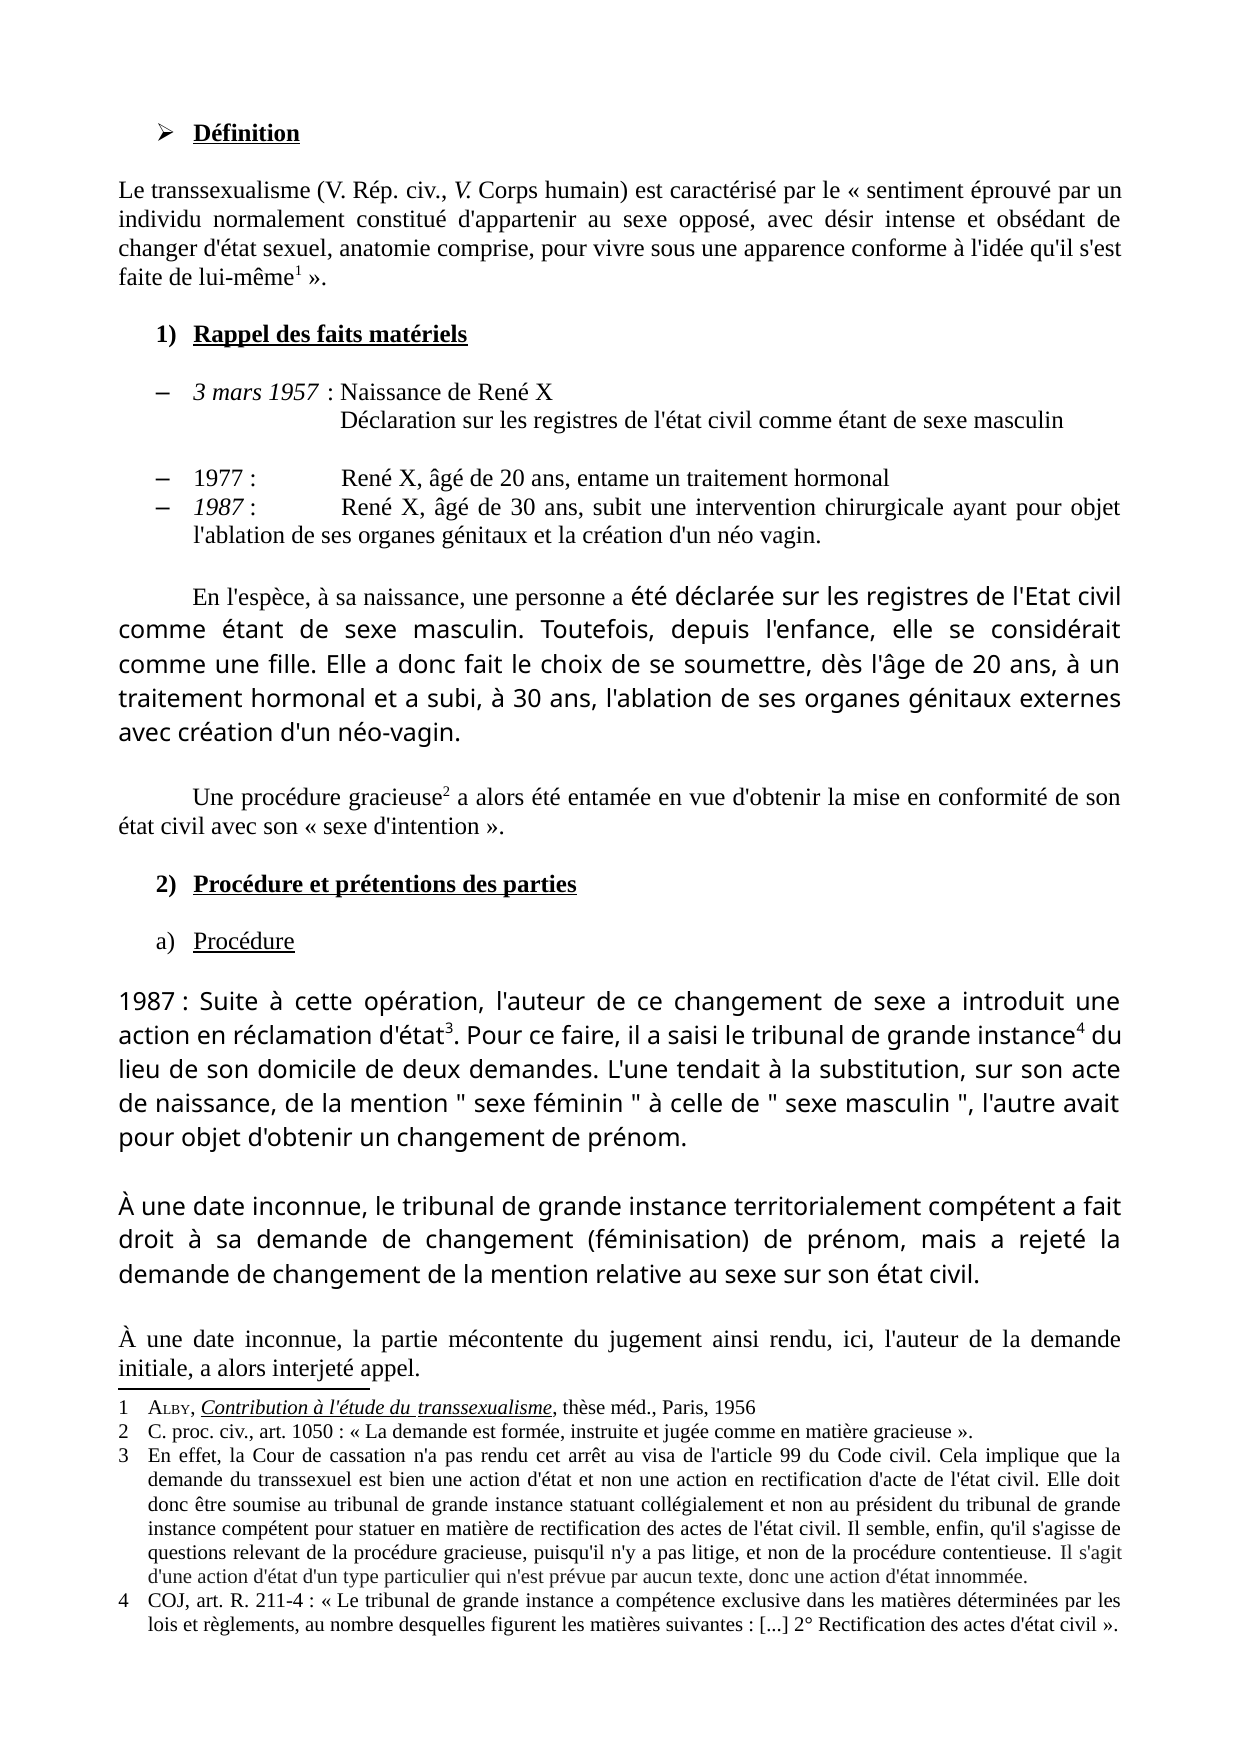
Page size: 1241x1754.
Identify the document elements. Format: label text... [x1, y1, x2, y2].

text Déclaration sur les registres de l'état civil comme étant de sexe masculin [118, 406, 1122, 434]
list 1987 : René X, âgé de 30 ans, subit une intervention chirurgicale ayant pour objet l'ablation de ses organes génitaux et la création d'un néo vagin. [156, 492, 1122, 549]
list 3 mars 1957 : Naissance de René X [156, 377, 1122, 406]
text Le transsexualisme (V. Rép. civ., V. Corps humain) est caractérisé par le « sentiment éprouvé par un individu normalement constitué d'appartenir au sexe opposé, avec désir intense et obsédant de changer d'état sexuel, anatomie comprise, pour vivre sous une apparence conforme à l'idée qu'il s'est faite de lui-même ». [118, 176, 1122, 291]
text COJ, art. R. 211-4 : « Le tribunal de grande instance a compétence exclusive dans les matières déterminées par les lois et règlements, au nombre desquelles figurent les matières suivantes : [...] 2° Rectification des actes d'état civil ». [118, 1588, 1122, 1636]
text En l'espèce, à sa naissance, une personne a été déclarée sur les registres de l'Etat civil comme étant de sexe masculin. Toutefois, depuis l'enfance, elle se considérait comme une fille. Elle a donc fait le choix de se soumettre, dès l'âge de 20 ans, à un traitement hormonal et a subi, à 30 ans, l'ablation de ses organes génitaux externes avec création d'un néo-vagin. [118, 578, 1122, 748]
list Procédure [156, 926, 1122, 955]
list Définition [156, 118, 1122, 147]
text À une date inconnue, le tribunal de grande instance territorialement compétent a fait droit à sa demande de changement (féminisation) de prénom, mais a rejeté la demande de changement de la mention relative au sexe sur son état civil. [118, 1188, 1122, 1290]
list Procédure et prétentions des parties [156, 869, 1122, 897]
text En effet, la Cour de cassation n'a pas rendu cet arrêt au visa de l'article 99 du Code civil. Cela implique que la demande du transsexuel est bien une action d'état et non une action en rectification d'acte de l'état civil. Elle doit donc être soumise au tribunal de grande instance statuant collégialement et non au président du tribunal de grande instance compétent pour statuer en matière de rectification des actes de l'état civil. Il semble, enfin, qu'il s'agisse de questions relevant de la procédure gracieuse, puisqu'il n'y a pas litige, et non de la procédure contentieuse. Il s'agit d'une action d'état d'un type particulier qui n'est prévue par aucun texte, donc une action d'état innommée. [118, 1443, 1122, 1588]
text Alby, Contribution à l'étude du transsexualisme, thèse méd., Paris, 1956 [118, 1395, 1122, 1419]
list Rappel des faits matériels [156, 319, 1122, 348]
list 1977 : René X, âgé de 20 ans, entame un traitement hormonal [156, 463, 1122, 492]
text C. proc. civ., art. 1050 : « La demande est formée, instruite et jugée comme en matière gracieuse ». [118, 1419, 1122, 1443]
text À une date inconnue, la partie mécontente du jugement ainsi rendu, ici, l'auteur de la demande initiale, a alors interjeté appel. [118, 1324, 1122, 1382]
text 1987 : Suite à cette opération, l'auteur de ce changement de sexe a introduit une action en réclamation d'état. Pour ce faire, il a saisi le tribunal de grande instance du lieu de son domicile de deux demandes. L'une tendait à la substitution, sur son acte de naissance, de la mention " sexe féminin " à celle de " sexe masculin ", l'autre avait pour objet d'obtenir un changement de prénom. [118, 984, 1122, 1154]
text Une procédure gracieuse a alors été entamée en vue d'obtenir la mise en conformité de son état civil avec son « sexe d'intention ». [118, 782, 1122, 840]
